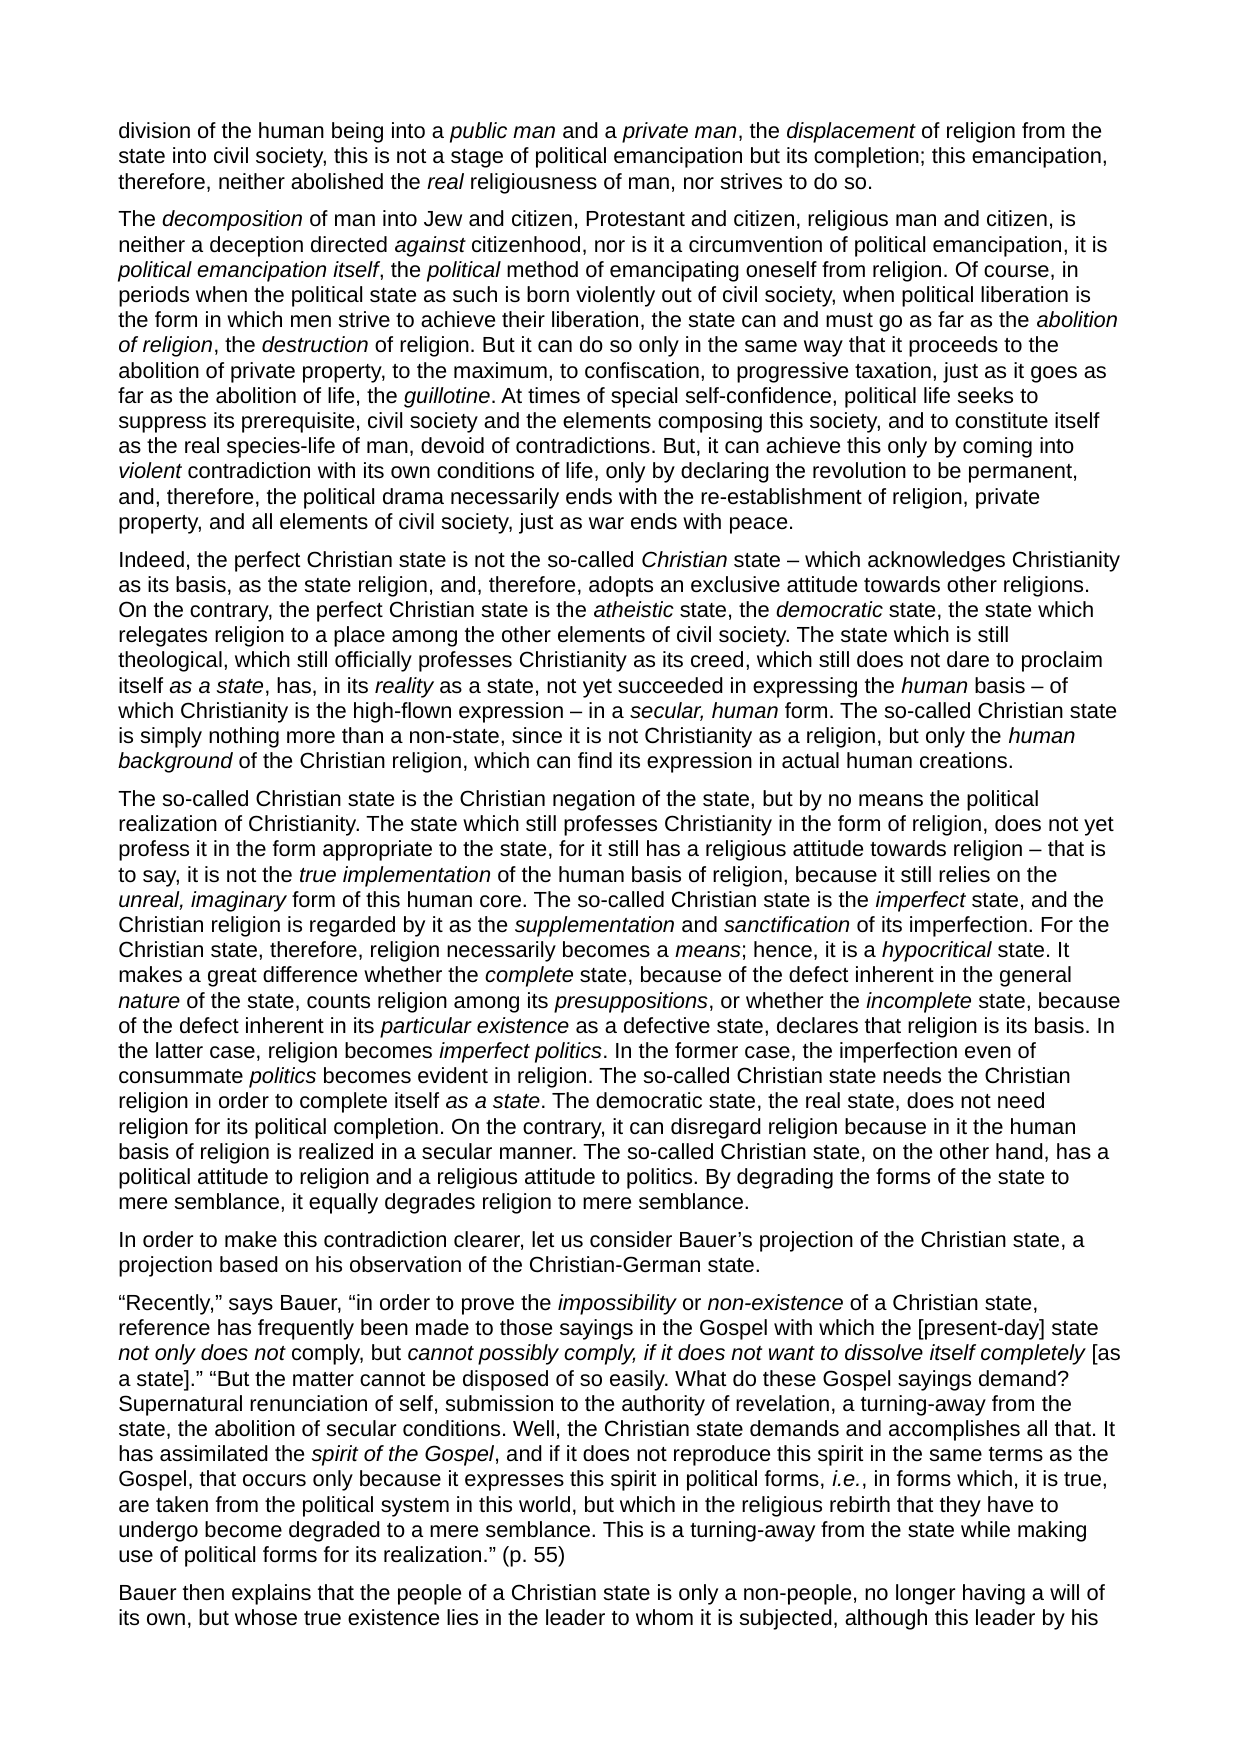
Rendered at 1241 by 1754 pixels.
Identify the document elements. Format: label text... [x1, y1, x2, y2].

text Indeed, the perfect Christian state is not the so-called Christian state – which acknowledges Christianity as its basis, as the state religion, and, therefore, adopts an exclusive attitude towards other religions. On the contrary, the perfect Christian state is the atheistic state, the democratic state, the state which relegates religion to a place among the other elements of civil society. The state which is still theological, which still officially professes Christianity as its creed, which still does not dare to proclaim itself as a state, has, in its reality as a state, not yet succeeded in expressing the human basis – of which Christianity is the high-flown expression – in a secular, human form. The so-called Christian state is simply nothing more than a non-state, since it is not Christianity as a religion, but only the human background of the Christian religion, which can find its expression in actual human creations. [118, 546, 1122, 773]
text The so-called Christian state is the Christian negation of the state, but by no means the political realization of Christianity. The state which still professes Christianity in the form of religion, does not yet profess it in the form appropriate to the state, for it still has a religious attitude towards religion – that is to say, it is not the true implementation of the human basis of religion, because it still relies on the unreal, imaginary form of this human core. The so-called Christian state is the imperfect state, and the Christian religion is regarded by it as the supplementation and sanctification of its imperfection. For the Christian state, therefore, religion necessarily becomes a means; hence, it is a hypocritical state. It makes a great difference whether the complete state, because of the defect inherent in the general nature of the state, counts religion among its presuppositions, or whether the incomplete state, because of the defect inherent in its particular existence as a defective state, declares that religion is its basis. In the latter case, religion becomes imperfect politics. In the former case, the imperfection even of consummate politics becomes evident in religion. The so-called Christian state needs the Christian religion in order to complete itself as a state. The democratic state, the real state, does not need religion for its political completion. On the contrary, it can disregard religion because in it the human basis of religion is realized in a secular manner. The so-called Christian state, on the other hand, has a political attitude to religion and a religious attitude to politics. By degrading the forms of the state to mere semblance, it equally degrades religion to mere semblance. [118, 786, 1122, 1214]
text The decomposition of man into Jew and citizen, Protestant and citizen, religious man and citizen, is neither a deception directed against citizenhood, nor is it a circumvention of political emancipation, it is political emancipation itself, the political method of emancipating oneself from religion. Of course, in periods when the political state as such is born violently out of civil society, when political liberation is the form in which men strive to achieve their liberation, the state can and must go as far as the abolition of religion, the destruction of religion. But it can do so only in the same way that it proceeds to the abolition of private property, to the maximum, to confiscation, to progressive taxation, just as it goes as far as the abolition of life, the guillotine. At times of special self-confidence, political life seeks to suppress its prerequisite, civil society and the elements composing this society, and to constitute itself as the real species-life of man, devoid of contradictions. But, it can achieve this only by coming into violent contradiction with its own conditions of life, only by declaring the revolution to be permanent, and, therefore, the political drama necessarily ends with the re-establishment of religion, private property, and all elements of civil society, just as war ends with peace. [118, 206, 1122, 534]
text Bauer then explains that the people of a Christian state is only a non-people, no longer having a will of its own, but whose true existence lies in the leader to whom it is subjected, although this leader by his [118, 1579, 1122, 1630]
text In order to make this contradiction clearer, let us consider Bauer’s projection of the Christian state, a projection based on his observation of the Christian-German state. [118, 1227, 1122, 1277]
text “Recently,” says Bauer, “in order to prove the impossibility or non-existence of a Christian state, reference has frequently been made to those sayings in the Gospel with which the [present-day] state not only does not comply, but cannot possibly comply, if it does not want to dissolve itself completely [as a state].” “But the matter cannot be disposed of so easily. What do these Gospel sayings demand? Supernatural renunciation of self, submission to the authority of revelation, a turning-away from the state, the abolition of secular conditions. Well, the Christian state demands and accomplishes all that. It has assimilated the spirit of the Gospel, and if it does not reproduce this spirit in the same terms as the Gospel, that occurs only because it expresses this spirit in political forms, i.e., in forms which, it is true, are taken from the political system in this world, but which in the religious rebirth that they have to undergo become degraded to a mere semblance. This is a turning-away from the state while making use of political forms for its realization.” (p. 55) [118, 1290, 1122, 1567]
text division of the human being into a public man and a private man, the displacement of religion from the state into civil society, this is not a stage of political emancipation but its completion; this emancipation, therefore, neither abolished the real religiousness of man, nor strives to do so. [118, 118, 1122, 194]
